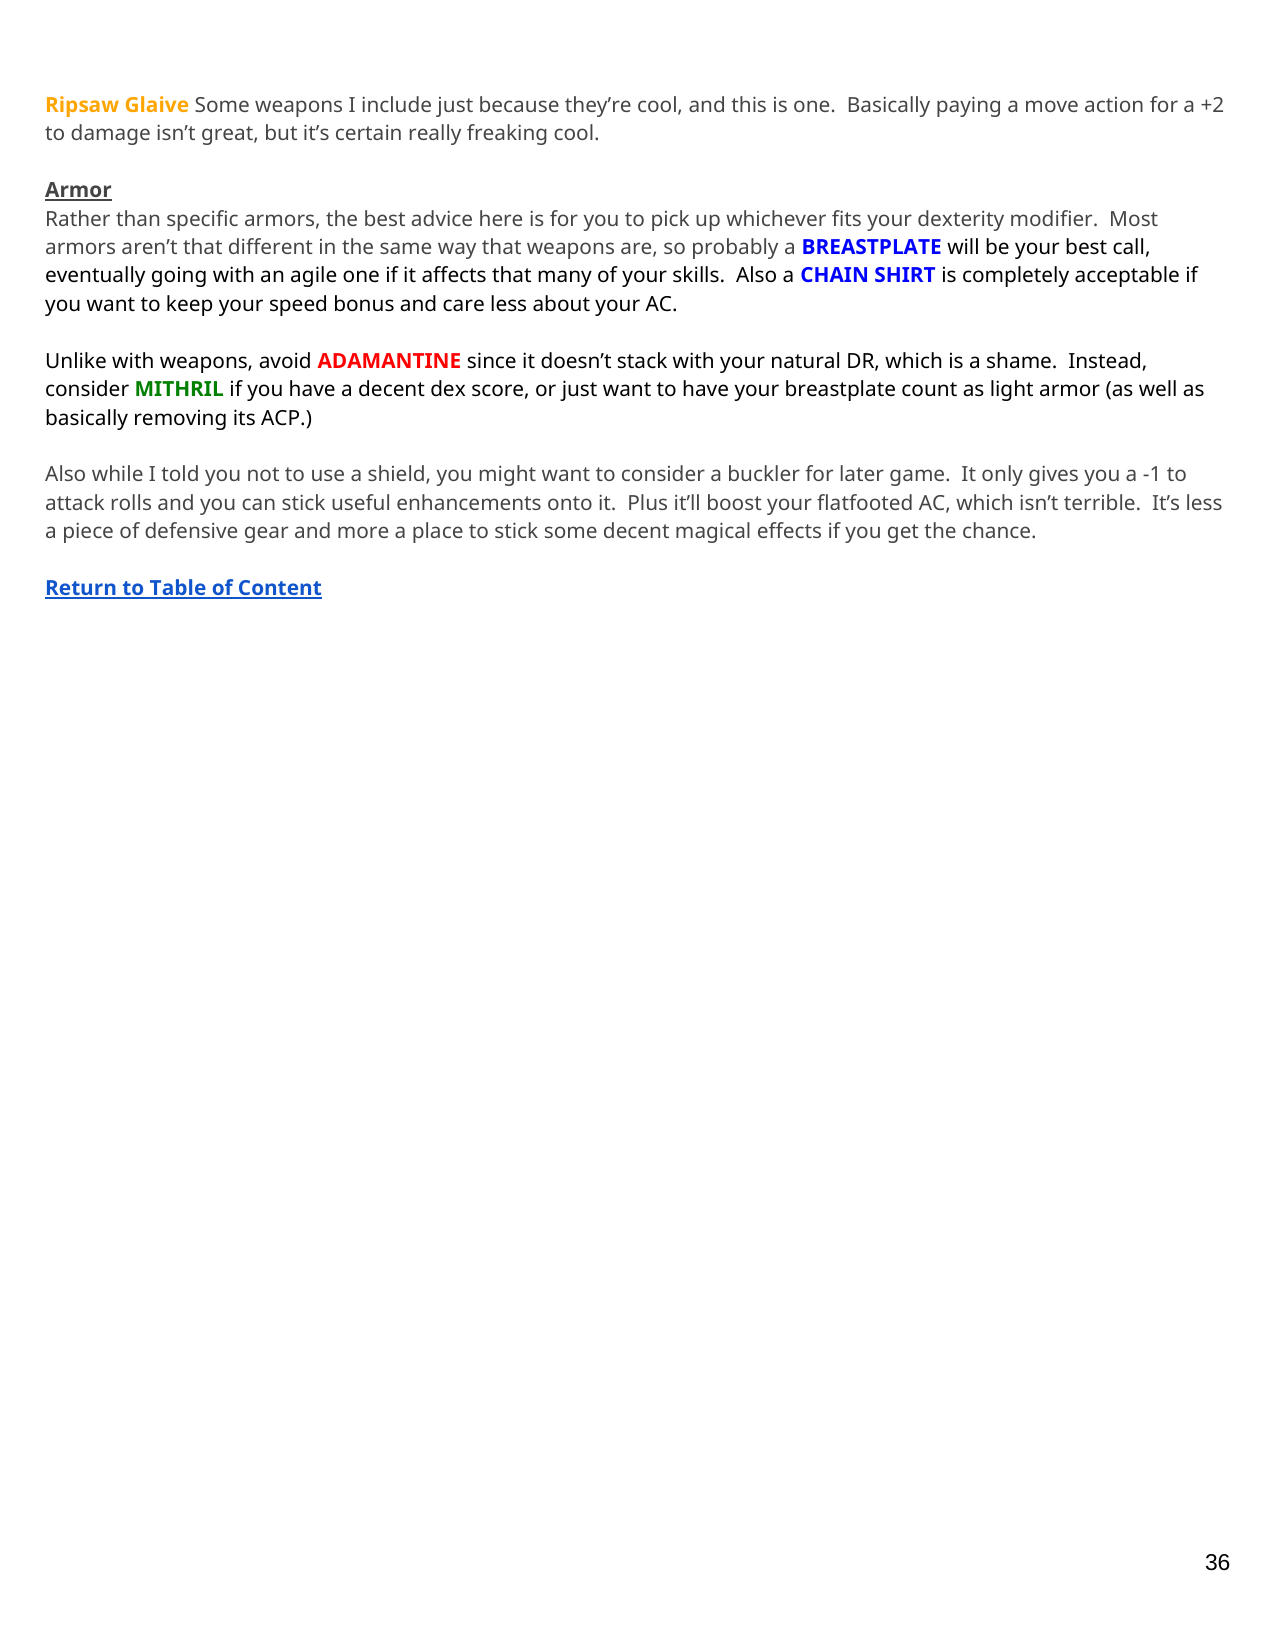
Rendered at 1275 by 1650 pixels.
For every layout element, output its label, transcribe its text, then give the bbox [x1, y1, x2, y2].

text Armor [45, 175, 1230, 204]
text Unlike with weapons, avoid ADAMANTINE since it doesn’t stack with your natural DR, which is a shame. Instead, consider MITHRIL if you have a decent dex score, or just want to have your breastplate count as light armor (as well as basically removing its ACP.) [45, 346, 1230, 431]
text Return to Table of Content [45, 573, 1230, 602]
text Rather than specific armors, the best advice here is for you to pick up whichever fits your dexterity modifier. Most armors aren’t that different in the same way that weapons are, so probably a BREASTPLATE will be your best call, eventually going with an agile one if it affects that many of your skills. Also a CHAIN SHIRT is completely acceptable if you want to keep your speed bonus and care less about your AC. [45, 204, 1230, 317]
text Also while I told you not to use a shield, you might want to consider a buckler for later game. It only gives you a -1 to attack rolls and you can stick useful enhancements onto it. Plus it’ll boost your flatfooted AC, which isn’t terrible. It’s less a piece of defensive gear and more a place to stick some decent magical effects if you get the chance. [45, 459, 1230, 545]
text Ripsaw Glaive Some weapons I include just because they’re cool, and this is one. Basically paying a move action for a +2 to damage isn’t great, but it’s certain really freaking cool. [45, 90, 1230, 147]
